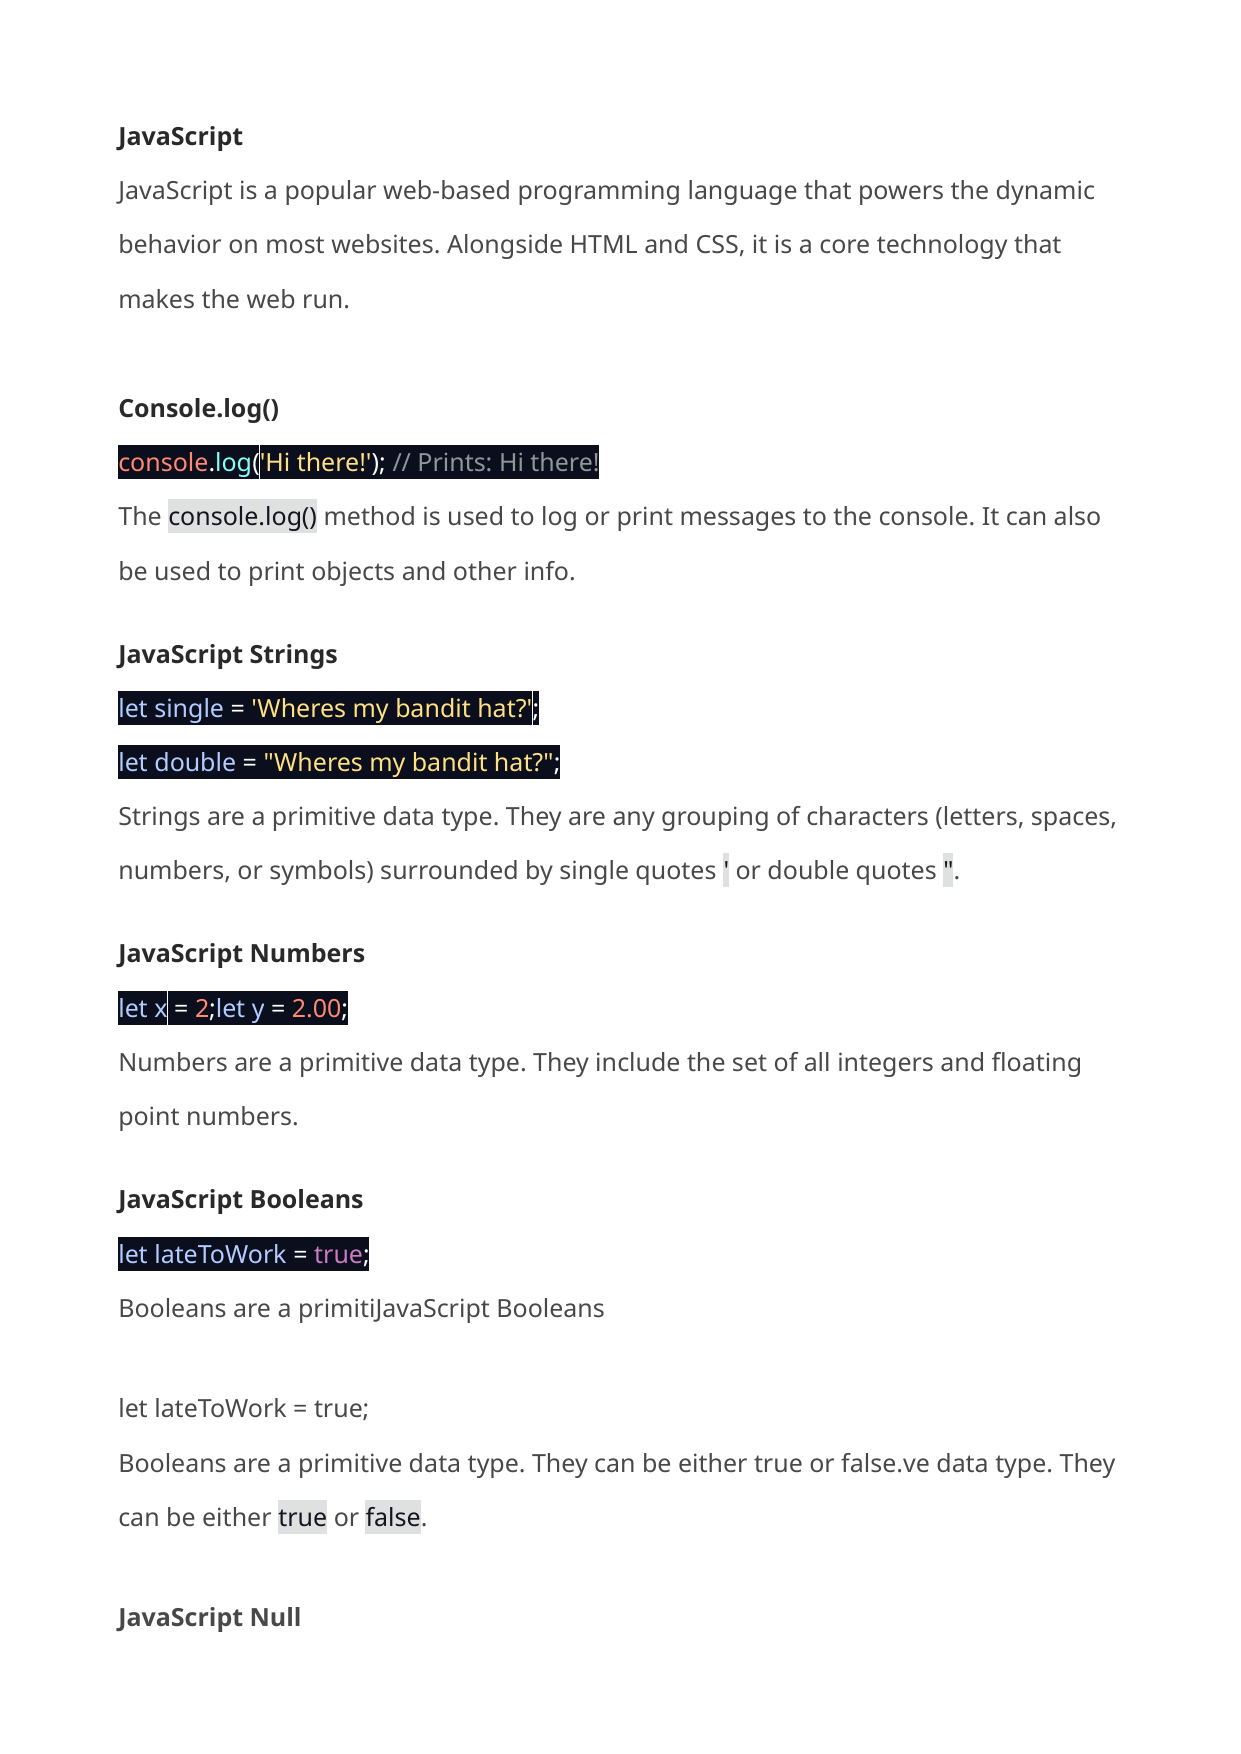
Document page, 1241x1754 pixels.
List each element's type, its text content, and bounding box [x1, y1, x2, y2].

text let lateToWork = true; [118, 1391, 1122, 1425]
text JavaScript Booleans [118, 1182, 1122, 1216]
text JavaScript Strings [118, 636, 1122, 671]
text Numbers are a primitive data type. They include the set of all integers and floating point numbers. [118, 1044, 1122, 1133]
text JavaScript Null [118, 1600, 1122, 1634]
text JavaScript [118, 118, 1122, 152]
text Strings are a primitive data type. They are any grouping of characters (letters, spaces, numbers, or symbols) surrounded by single quotes ' or double quotes ". [118, 798, 1122, 887]
text let single = 'Wheres my bandit hat?'; [118, 691, 1122, 725]
text Console.log() [118, 391, 1122, 424]
text let lateToWork = true; [118, 1237, 1122, 1271]
text console.log('Hi there!'); // Prints: Hi there! [118, 445, 1122, 479]
text Booleans are a primitiJavaScript Booleans [118, 1290, 1122, 1324]
text let x = 2;let y = 2.00; [118, 991, 1122, 1025]
text JavaScript is a popular web-based programming language that powers the dynamic behavior on most websites. Alongside HTML and CSS, it is a core technology that makes the web run. [118, 173, 1122, 316]
text The console.log() method is used to log or print messages to the console. It can also be used to print objects and other info. [118, 499, 1122, 587]
text Booleans are a primitive data type. They can be either true or false.ve data type. They can be either true or false. [118, 1445, 1122, 1534]
text JavaScript Numbers [118, 936, 1122, 970]
text let double = "Wheres my bandit hat?"; [118, 745, 1122, 779]
